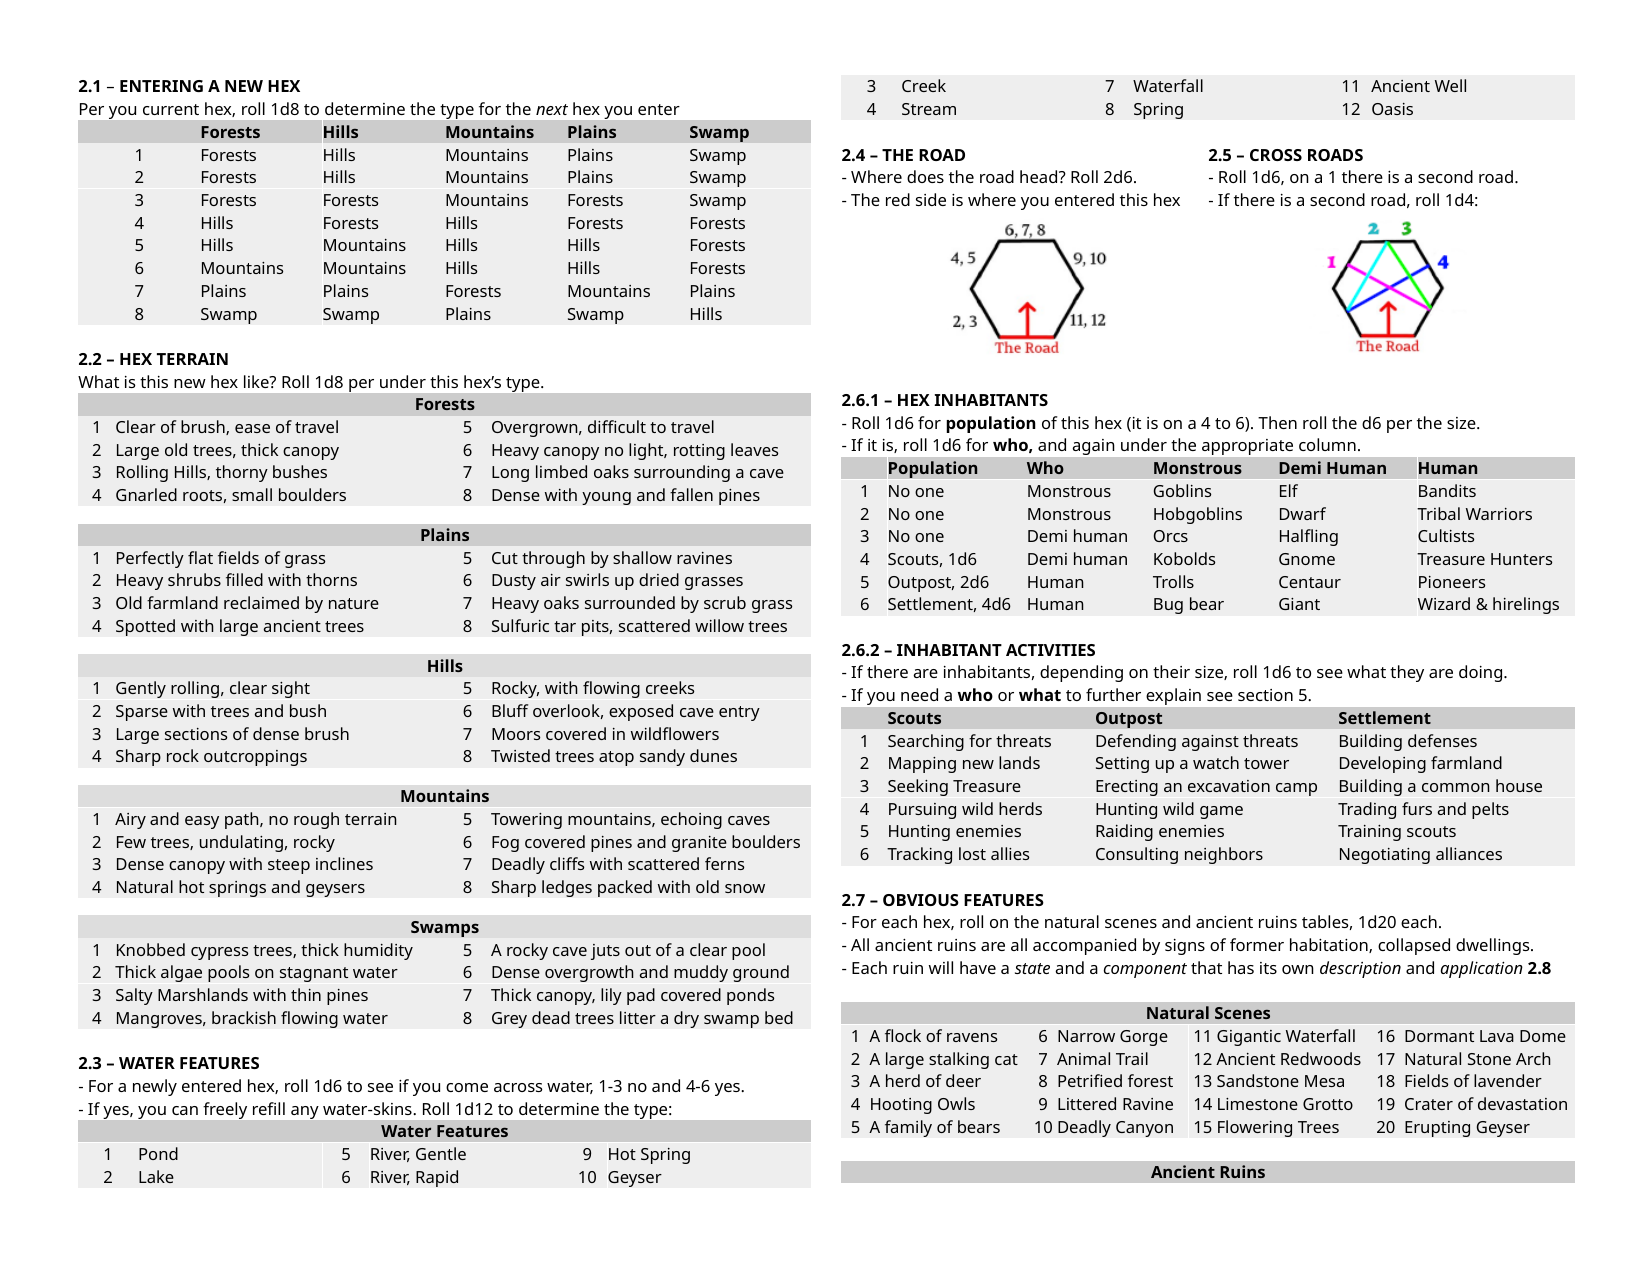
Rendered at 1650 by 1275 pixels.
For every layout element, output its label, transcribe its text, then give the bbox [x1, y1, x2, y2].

table_cell 4 [78, 614, 115, 637]
table_cell Mountains [200, 257, 322, 279]
table_cell 14 [1189, 1093, 1216, 1115]
table_cell Fields of lavender [1404, 1070, 1575, 1093]
table_header [841, 457, 887, 479]
table_cell 4 [78, 876, 115, 898]
table_cell River, Rapid [370, 1165, 567, 1188]
table_cell 6 [323, 1165, 369, 1188]
table_header Natural Scenes [841, 1002, 1575, 1024]
table_header Hills [323, 120, 445, 143]
table_cell 7 [444, 853, 491, 876]
table_cell Kobolds [1153, 548, 1278, 570]
table_cell Swamp [689, 189, 811, 211]
table_cell Gigantic Waterfall [1216, 1025, 1376, 1047]
table_cell 1 [78, 808, 115, 830]
table_cell 3 [841, 525, 887, 548]
table_cell Plains [567, 166, 689, 188]
table_cell Forests [200, 189, 322, 211]
table_cell Rolling Hills, thorny bushes [115, 461, 444, 484]
table_cell 5 [841, 1115, 869, 1138]
table_cell Oasis [1371, 98, 1575, 120]
table_cell 2 [841, 502, 887, 525]
table_cell Mountains [78, 785, 811, 807]
text - All ancient ruins are all accompanied by signs of former habitation, collapsed dwellings. [841, 934, 1575, 956]
table_cell Outpost, 2d6 [888, 570, 1027, 593]
table_cell 7 [444, 722, 491, 745]
table_header Mountains [445, 120, 567, 143]
table_cell 1 [841, 729, 887, 752]
table_cell 13 [1189, 1070, 1216, 1093]
table_header Who [1027, 457, 1153, 479]
table_cell Forests [200, 143, 322, 166]
table_cell Waterfall [1133, 75, 1330, 98]
table_header Scouts [887, 707, 1095, 729]
table_cell 6 [444, 438, 491, 461]
table_cell 6 [1029, 1025, 1057, 1047]
table_cell Plains [200, 279, 322, 302]
table_cell Flowering Trees [1216, 1115, 1376, 1138]
table_cell [1208, 211, 1575, 389]
table_cell Tribal Warriors [1418, 502, 1575, 525]
table_cell Erecting an excavation camp [1095, 775, 1338, 797]
table_cell Training scouts [1338, 820, 1575, 843]
text Per you current hex, roll 1d8 to determine the type for the next hex you enter [78, 98, 811, 120]
table_cell Perfectly flat fields of grass [115, 546, 444, 569]
table_cell Plains [78, 524, 811, 546]
table_cell 2 [78, 830, 115, 853]
table_cell [841, 211, 1208, 389]
table_cell Hills [78, 654, 811, 677]
table_cell 3 [78, 984, 115, 1006]
table_cell 10 [567, 1165, 607, 1188]
table_cell Heavy oaks surrounded by scrub grass [491, 592, 811, 614]
table_cell 4 [841, 98, 901, 120]
table_cell River, Gentle [370, 1143, 567, 1165]
text 2.1 – ENTERING A NEW HEX [78, 75, 811, 98]
table_cell Orcs [1153, 525, 1278, 548]
table_cell Hills [567, 257, 689, 279]
table_cell 1 [78, 546, 115, 569]
table_header 2.4 – THE ROAD [841, 143, 1208, 166]
table_cell 16 [1376, 1025, 1404, 1047]
table_cell Plains [323, 279, 445, 302]
table_cell Gently rolling, clear sight [115, 677, 444, 699]
table_cell 3 [78, 853, 115, 876]
text - Roll 1d6 for population of this hex (it is on a 4 to 6). Then roll the d6 per the size. [841, 411, 1575, 434]
table_cell Stream [901, 98, 1086, 120]
table_cell Tracking lost allies [887, 843, 1095, 866]
table_cell 2 [841, 1047, 869, 1070]
table_cell Searching for threats [887, 729, 1095, 752]
table_cell Setting up a watch tower [1095, 752, 1338, 775]
table_cell 4 [841, 798, 887, 820]
table_header Swamp [689, 120, 811, 143]
table_cell Hills [323, 166, 445, 188]
table_cell 7 [1029, 1047, 1057, 1070]
table_cell Large old trees, thick canopy [115, 438, 444, 461]
text 2.2 – HEX TERRAIN [78, 347, 811, 370]
table_cell 3 [78, 461, 115, 484]
table_header Forests [78, 393, 811, 416]
table_cell Ancient Well [1371, 75, 1575, 98]
table_cell Mountains [445, 189, 567, 211]
table_cell Spotted with large ancient trees [115, 614, 444, 637]
table_cell 5 [841, 570, 887, 593]
table_cell Littered Ravine [1057, 1093, 1188, 1115]
table_cell 1 [841, 1025, 869, 1047]
table_cell Dense canopy with steep inclines [115, 853, 444, 876]
table_cell A herd of deer [869, 1070, 1029, 1093]
table_cell Hunting enemies [887, 820, 1095, 843]
table_cell A rocky cave juts out of a clear pool [491, 938, 811, 961]
table_cell Trolls [1153, 570, 1278, 593]
table_cell 3 [78, 722, 115, 745]
table_cell Hills [445, 211, 567, 234]
table_header Settlement [1338, 707, 1575, 729]
table_cell Crater of devastation [1404, 1093, 1575, 1115]
table_cell Hills [200, 211, 322, 234]
table_cell 18 [1376, 1070, 1404, 1093]
table_cell Hunting wild game [1095, 798, 1338, 820]
table_cell Cultists [1418, 525, 1575, 548]
table_cell Centaur [1278, 570, 1417, 593]
table_cell Knobbed cypress trees, thick humidity [115, 938, 444, 961]
table_cell 12 [1330, 98, 1371, 120]
table_cell Erupting Geyser [1404, 1115, 1575, 1138]
table_cell Building defenses [1338, 729, 1575, 752]
table_cell 1 [78, 143, 200, 166]
table_cell 8 [1029, 1070, 1057, 1093]
text - If yes, you can freely refill any water-skins. Roll 1d12 to determine the type: [78, 1097, 811, 1120]
table_header Plains [567, 120, 689, 143]
table_cell Demi human [1027, 548, 1153, 570]
table_cell 2 [78, 700, 115, 722]
table_cell 1 [78, 1143, 138, 1165]
table_cell Large sections of dense brush [115, 722, 444, 745]
table_cell No one [888, 502, 1027, 525]
table_cell Bandits [1418, 480, 1575, 502]
table_cell Forests [323, 189, 445, 211]
table_cell 1 [841, 480, 887, 502]
table_cell Natural hot springs and geysers [115, 876, 444, 898]
table_cell No one [888, 525, 1027, 548]
table_cell A family of bears [869, 1115, 1029, 1138]
table_cell 2 [78, 961, 115, 983]
table_header 2.5 – CROSS ROADS [1208, 143, 1575, 166]
table_cell Sharp ledges packed with old snow [491, 876, 811, 898]
table_cell Goblins [1153, 480, 1278, 502]
table_cell 4 [841, 1093, 869, 1115]
table_cell Natural Stone Arch [1404, 1047, 1575, 1070]
table_cell Sharp rock outcroppings [115, 745, 444, 768]
table_cell Forests [445, 279, 567, 302]
table_cell Mountains [323, 234, 445, 257]
text - If there are inhabitants, depending on their size, roll 1d6 to see what they are doing. [841, 661, 1575, 684]
table_cell Clear of brush, ease of travel [115, 416, 444, 438]
table_cell Spring [1133, 98, 1330, 120]
table_header Human [1418, 457, 1575, 479]
table_cell 11 [1189, 1025, 1216, 1047]
table_cell Rocky, with flowing creeks [491, 677, 811, 699]
table_cell Pioneers [1418, 570, 1575, 593]
table_cell 6 [841, 593, 887, 616]
table_cell Lake [138, 1165, 322, 1188]
table_cell Mountains [445, 166, 567, 188]
text - For each hex, roll on the natural scenes and ancient ruins tables, 1d20 each. [841, 911, 1575, 934]
table_cell Fog covered pines and granite boulders [491, 830, 811, 853]
table_cell 3 [841, 775, 887, 797]
text What is this new hex like? Roll 1d8 per under this hex’s type. [78, 370, 811, 393]
table_header Forests [200, 120, 322, 143]
table_cell Moors covered in wildflowers [491, 722, 811, 745]
table_header Population [888, 457, 1027, 479]
table_cell Dormant Lava Dome [1404, 1025, 1575, 1047]
table_cell 5 [444, 416, 491, 438]
table_cell 9 [567, 1143, 607, 1165]
table_cell Dense overgrowth and muddy ground [491, 961, 811, 983]
table_cell Hot Spring [608, 1143, 811, 1165]
table_cell 3 [78, 189, 200, 211]
table_cell Consulting neighbors [1095, 843, 1338, 866]
table_cell Plains [567, 143, 689, 166]
table_cell 2 [78, 569, 115, 592]
table_cell 8 [444, 1006, 491, 1029]
table_cell Hobgoblins [1153, 502, 1278, 525]
table_cell Plains [689, 279, 811, 302]
table_cell 6 [444, 830, 491, 853]
table_cell No one [888, 480, 1027, 502]
table_cell Deadly Canyon [1057, 1115, 1188, 1138]
table_cell Hills [567, 234, 689, 257]
table_cell 9 [1029, 1093, 1057, 1115]
table_cell Heavy canopy no light, rotting leaves [491, 438, 811, 461]
table_cell Plains [445, 302, 567, 325]
table_cell 3 [78, 592, 115, 614]
table_cell Forests [567, 211, 689, 234]
table_cell Mountains [323, 257, 445, 279]
table_cell Developing farmland [1338, 752, 1575, 775]
table_header Ancient Ruins [841, 1161, 1575, 1183]
table_cell 6 [444, 961, 491, 983]
table_cell 4 [841, 548, 887, 570]
table_cell 17 [1376, 1047, 1404, 1070]
table_cell Swamp [689, 166, 811, 188]
table_cell Forests [689, 257, 811, 279]
table_cell Narrow Gorge [1057, 1025, 1188, 1047]
table_cell Salty Marshlands with thin pines [115, 984, 444, 1006]
table_cell 6 [444, 700, 491, 722]
table_cell 4 [78, 484, 115, 506]
table_cell 5 [444, 677, 491, 699]
table_cell Few trees, undulating, rocky [115, 830, 444, 853]
table_cell 5 [444, 546, 491, 569]
table_cell Bluff overlook, exposed cave entry [491, 700, 811, 722]
table_cell Airy and easy path, no rough terrain [115, 808, 444, 830]
table_cell Human [1027, 570, 1153, 593]
table_cell 5 [78, 234, 200, 257]
table_cell - Where does the road head? Roll 2d6. [841, 166, 1208, 188]
table_cell Mangroves, brackish flowing water [115, 1006, 444, 1029]
table_cell Bug bear [1153, 593, 1278, 616]
table_cell 12 [1189, 1047, 1216, 1070]
table_cell 11 [1330, 75, 1371, 98]
table_cell Mountains [567, 279, 689, 302]
table_cell - If there is a second road, roll 1d4: [1208, 189, 1575, 211]
table_cell 4 [78, 745, 115, 768]
table_cell 1 [78, 938, 115, 961]
table_cell 7 [444, 592, 491, 614]
table_cell 2 [78, 166, 200, 188]
table_cell 8 [444, 745, 491, 768]
table_cell 4 [78, 211, 200, 234]
table_cell 8 [78, 302, 200, 325]
table_cell Swamp [200, 302, 322, 325]
table_cell 1 [78, 416, 115, 438]
table_cell Hills [689, 302, 811, 325]
table_cell Long limbed oaks surrounding a cave [491, 461, 811, 484]
table_cell Elf [1278, 480, 1417, 502]
table_header Outpost [1095, 707, 1338, 729]
table_cell Swamps [78, 915, 811, 938]
table_cell Trading furs and pelts [1338, 798, 1575, 820]
text 2.6.1 – HEX INHABITANTS [841, 389, 1575, 411]
table_cell 6 [78, 257, 200, 279]
table_cell 6 [444, 569, 491, 592]
table_cell Mapping new lands [887, 752, 1095, 775]
table_cell 8 [444, 614, 491, 637]
table_cell - Roll 1d6, on a 1 there is a second road. [1208, 166, 1575, 188]
table_cell [78, 768, 811, 785]
table_cell 5 [323, 1143, 369, 1165]
table_cell Towering mountains, echoing caves [491, 808, 811, 830]
table_cell 6 [841, 843, 887, 866]
text 2.7 – OBVIOUS FEATURES [841, 888, 1575, 911]
table_cell Twisted trees atop sandy dunes [491, 745, 811, 768]
table_cell 15 [1189, 1115, 1216, 1138]
table_cell 10 [1029, 1115, 1057, 1138]
table_cell Creek [901, 75, 1086, 98]
picture [927, 216, 1123, 366]
table_cell Sandstone Mesa [1216, 1070, 1376, 1093]
table_cell [78, 506, 811, 523]
text - If it is, roll 1d6 for who, and again under the appropriate column. [841, 434, 1575, 457]
table_cell 20 [1376, 1115, 1404, 1138]
table_cell 7 [444, 461, 491, 484]
table_cell Grey dead trees litter a dry swamp bed [491, 1006, 811, 1029]
table_cell Dwarf [1278, 502, 1417, 525]
table_cell Petrified forest [1057, 1070, 1188, 1093]
table_cell Human [1027, 593, 1153, 616]
table_cell Ancient Redwoods [1216, 1047, 1376, 1070]
table_cell 7 [78, 279, 200, 302]
table_cell Thick algae pools on stagnant water [115, 961, 444, 983]
text 2.3 – WATER FEATURES [78, 1052, 811, 1074]
table_cell Gnarled roots, small boulders [115, 484, 444, 506]
table_header [841, 707, 887, 729]
table_cell Sulfuric tar pits, scattered willow trees [491, 614, 811, 637]
table_cell Halfling [1278, 525, 1417, 548]
table_cell 7 [444, 984, 491, 1006]
table_cell Settlement, 4d6 [888, 593, 1027, 616]
table_cell Seeking Treasure [887, 775, 1095, 797]
table_cell Mountains [445, 143, 567, 166]
table_cell Deadly cliffs with scattered ferns [491, 853, 811, 876]
table_cell Forests [689, 211, 811, 234]
table_cell 7 [1086, 75, 1133, 98]
table_cell Monstrous [1027, 502, 1153, 525]
table_cell 2 [78, 438, 115, 461]
table_cell Raiding enemies [1095, 820, 1338, 843]
table_cell [78, 898, 811, 915]
table_cell Swamp [689, 143, 811, 166]
table_cell 19 [1376, 1093, 1404, 1115]
table_cell 5 [841, 820, 887, 843]
table_cell Hooting Owls [869, 1093, 1029, 1115]
table_cell Hills [445, 234, 567, 257]
table_cell Forests [323, 211, 445, 234]
table_cell Cut through by shallow ravines [491, 546, 811, 569]
table_cell Forests [689, 234, 811, 257]
table_cell Heavy shrubs filled with thorns [115, 569, 444, 592]
table_cell Overgrown, difficult to travel [491, 416, 811, 438]
table_cell Wizard & hirelings [1418, 593, 1575, 616]
table_cell Negotiating alliances [1338, 843, 1575, 866]
text 2.6.2 – INHABITANT ACTIVITIES [841, 638, 1575, 661]
table_cell Animal Trail [1057, 1047, 1188, 1070]
table_cell 2 [841, 752, 887, 775]
table_cell Sparse with trees and bush [115, 700, 444, 722]
table_cell Geyser [608, 1165, 811, 1188]
table_cell 4 [78, 1006, 115, 1029]
table_cell Demi human [1027, 525, 1153, 548]
picture [1289, 217, 1482, 364]
table_cell Dense with young and fallen pines [491, 484, 811, 506]
table_cell 1 [78, 677, 115, 699]
table_header Monstrous [1153, 457, 1278, 479]
table_cell Dusty air swirls up dried grasses [491, 569, 811, 592]
table_cell 5 [444, 808, 491, 830]
text - If you need a who or what to further explain see section 5. [841, 684, 1575, 707]
table_cell 8 [1086, 98, 1133, 120]
table_cell 8 [444, 484, 491, 506]
table_header Water Features [78, 1120, 811, 1142]
table_cell A flock of ravens [869, 1025, 1029, 1047]
table_cell Treasure Hunters [1418, 548, 1575, 570]
text - Each ruin will have a state and a component that has its own description and application 2.8 [841, 956, 1575, 1002]
table_cell 8 [444, 876, 491, 898]
table_header [78, 120, 200, 143]
table_cell Forests [567, 189, 689, 211]
table_cell Giant [1278, 593, 1417, 616]
table_cell Swamp [567, 302, 689, 325]
table_cell Forests [200, 166, 322, 188]
table_cell Limestone Grotto [1216, 1093, 1376, 1115]
text - For a newly entered hex, roll 1d6 to see if you come across water, 1-3 no and 4-6 yes. [78, 1074, 811, 1097]
table_cell 3 [841, 1070, 869, 1093]
table_cell Hills [200, 234, 322, 257]
table_cell Pond [138, 1143, 322, 1165]
table_cell Swamp [323, 302, 445, 325]
table_cell Pursuing wild herds [887, 798, 1095, 820]
table_cell 5 [444, 938, 491, 961]
table_cell A large stalking cat [869, 1047, 1029, 1070]
table_cell Defending against threats [1095, 729, 1338, 752]
table_cell Monstrous [1027, 480, 1153, 502]
table_cell Old farmland reclaimed by nature [115, 592, 444, 614]
table_cell Hills [323, 143, 445, 166]
table_cell Scouts, 1d6 [888, 548, 1027, 570]
table_cell Building a common house [1338, 775, 1575, 797]
table_header Demi Human [1278, 457, 1417, 479]
table_cell 2 [78, 1165, 138, 1188]
table_cell Gnome [1278, 548, 1417, 570]
table_cell 3 [841, 75, 901, 98]
table_cell [78, 637, 811, 654]
table_cell Hills [445, 257, 567, 279]
table_cell - The red side is where you entered this hex [841, 189, 1208, 211]
table_cell Thick canopy, lily pad covered ponds [491, 984, 811, 1006]
